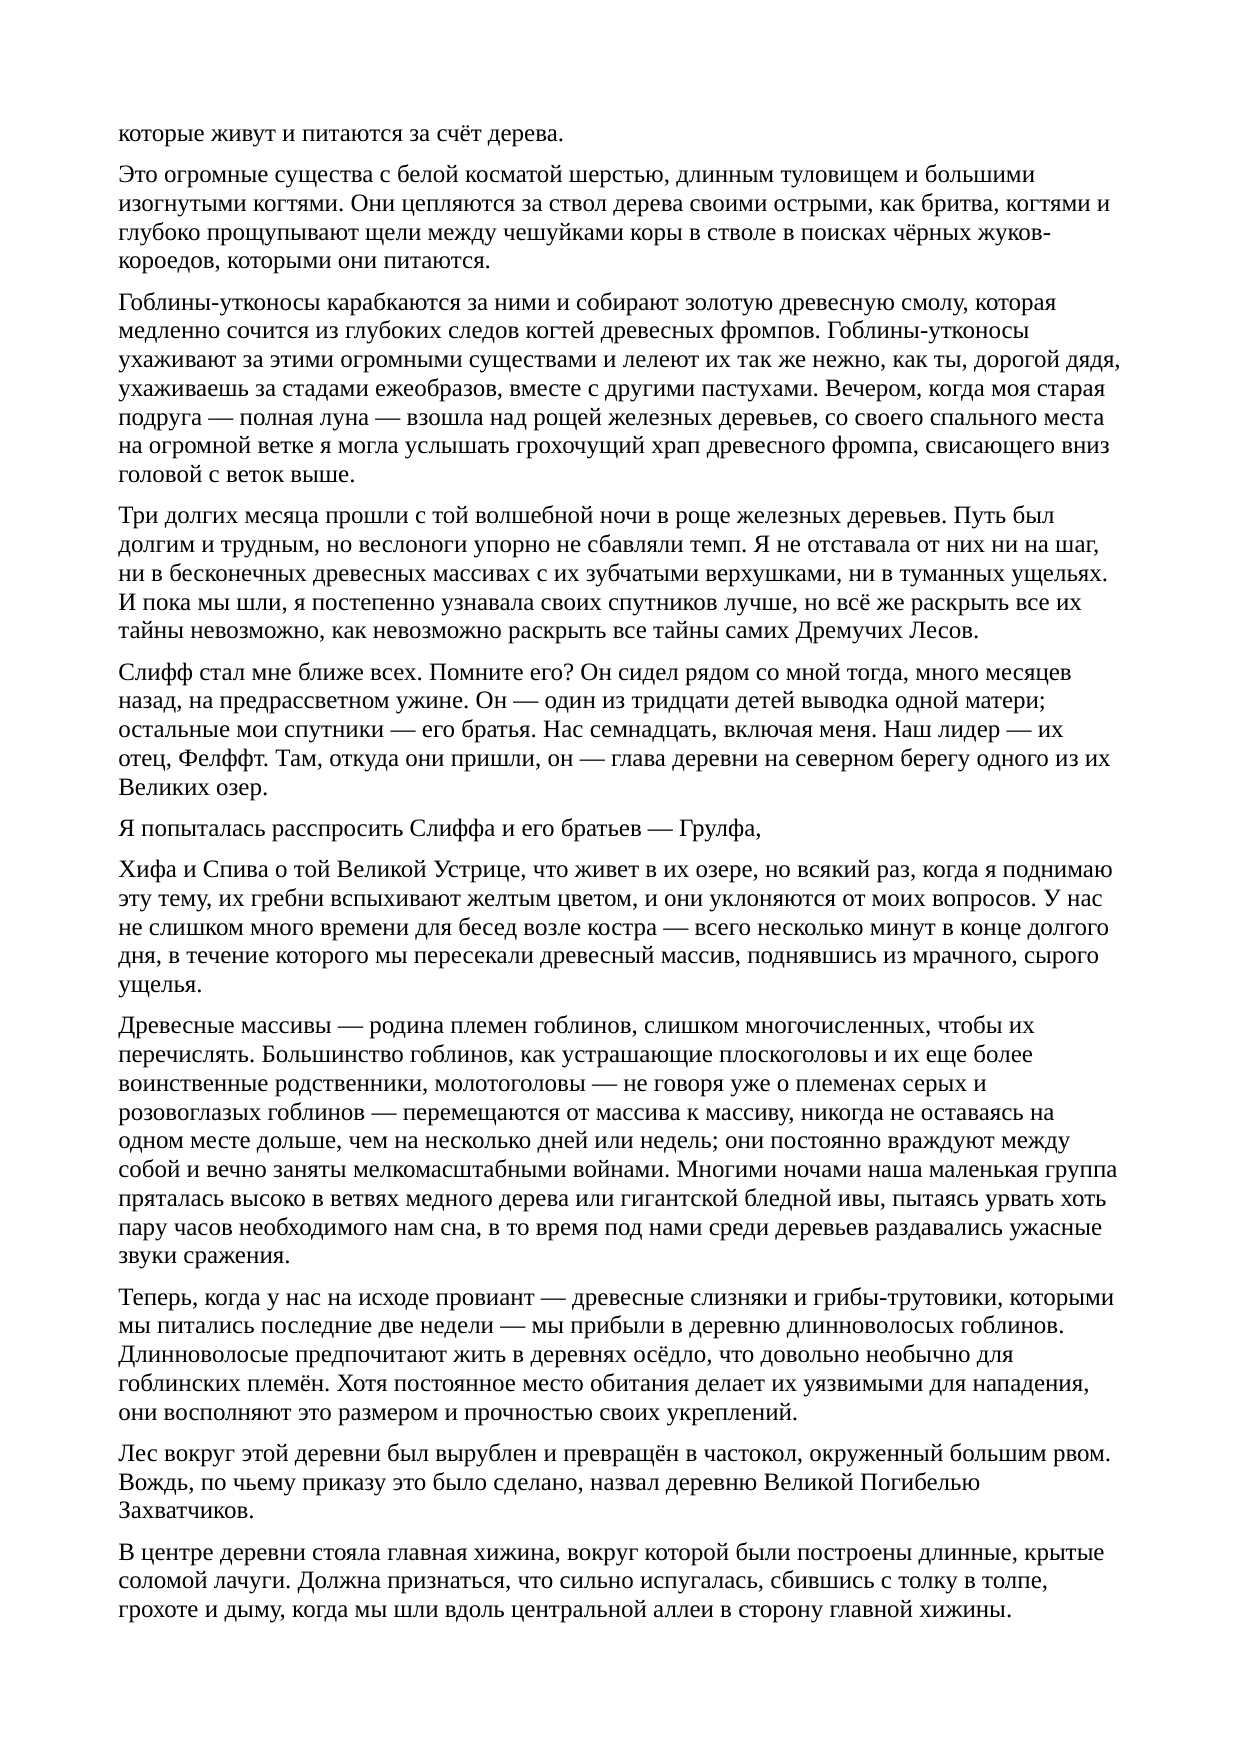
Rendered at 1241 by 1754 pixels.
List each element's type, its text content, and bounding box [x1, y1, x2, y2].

text Три долгих месяца прошли с той волшебной ночи в роще железных деревьев. Путь был долгим и трудным, но веслоноги упорно не сбавляли темп. Я не отставала от них ни на шаг, ни в бесконечных древесных массивах с их зубчатыми верхушками, ни в туманных ущельях. И пока мы шли, я постепенно узнавала своих спутников лучше, но всё же раскрыть все их тайны невозможно, как невозможно раскрыть все тайны самих Дремучих Лесов. [118, 501, 1122, 644]
text Древесные массивы — родина племен гоблинов, слишком многочисленных, чтобы их перечислять. Большинство гоблинов, как устрашающие плоскоголовы и их еще более воинственные родственники, молотоголовы — не говоря уже о племенах серых и розовоглазых гоблинов — перемещаются от массива к массиву, никогда не оставаясь на одном месте дольше, чем на несколько дней или недель; они постоянно враждуют между собой и вечно заняты мелкомасштабными войнами. Многими ночами наша маленькая группа пряталась высоко в ветвях медного дерева или гигантской бледной ивы, пытаясь урвать хоть пару часов необходимого нам сна, в то время под нами среди деревьев раздавались ужасные звуки сражения. [118, 1011, 1122, 1269]
text которые живут и питаются за счёт дерева. [118, 118, 1122, 147]
text Это огромные существа с белой косматой шерстью, длинным туловищем и большими изогнутыми когтями. Они цепляются за ствол дерева своими острыми, как бритва, когтями и глубоко прощупывают щели между чешуйками коры в стволе в поисках чёрных жуков-короедов, которыми они питаются. [118, 159, 1122, 274]
text Слифф стал мне ближе всех. Помните его? Он сидел рядом со мной тогда, много месяцев назад, на предрассветном ужине. Он — один из тридцати детей выводка одной матери; остальные мои спутники — его братья. Нас семнадцать, включая меня. Наш лидер — их отец, Фелффт. Там, откуда они пришли, он — глава деревни на северном берегу одного из их Великих озер. [118, 657, 1122, 801]
text Лес вокруг этой деревни был вырублен и превращён в частокол, окруженный большим рвом. Вождь, по чьему приказу это было сделано, назвал деревню Великой Погибелью Захватчиков. [118, 1438, 1122, 1524]
text Я попыталась расспросить Слиффа и его братьев — Грулфа, [118, 813, 1122, 842]
text В центре деревни стояла главная хижина, вокруг которой были построены длинные, крытые соломой лачуги. Должна признаться, что сильно испугалась, сбившись с толку в толпе, грохоте и дыму, когда мы шли вдоль центральной аллеи в сторону главной хижины. [118, 1537, 1122, 1623]
text Теперь, когда у нас на исходе провиант — древесные слизняки и грибы-трутовики, которыми мы питались последние две недели — мы прибыли в деревню длинноволосых гоблинов. Длинноволосые предпочитают жить в деревнях осёдло, что довольно необычно для гоблинских племён. Хотя постоянное место обитания делает их уязвимыми для нападения, они восполняют это размером и прочностью своих укреплений. [118, 1282, 1122, 1426]
text Хифа и Спива о той Великой Устрице, что живет в их озере, но всякий раз, когда я поднимаю эту тему, их гребни вспыхивают желтым цветом, и они уклоняются от моих вопросов. У нас не слишком много времени для бесед возле костра — всего несколько минут в конце долгого дня, в течение которого мы пересекали древесный массив, поднявшись из мрачного, сырого ущелья. [118, 854, 1122, 998]
text Гоблины-утконосы карабкаются за ними и собирают золотую древесную смолу, которая медленно сочится из глубоких следов когтей древесных фромпов. Гоблины-утконосы ухаживают за этими огромными существами и лелеют их так же нежно, как ты, дорогой дядя, ухаживаешь за стадами ежеобразов, вместе с другими пастухами. Вечером, когда моя старая подруга — полная луна — взошла над рощей железных деревьев, со своего спального места на огромной ветке я могла услышать грохочущий храп древесного фромпа, свисающего вниз головой с веток выше. [118, 287, 1122, 488]
